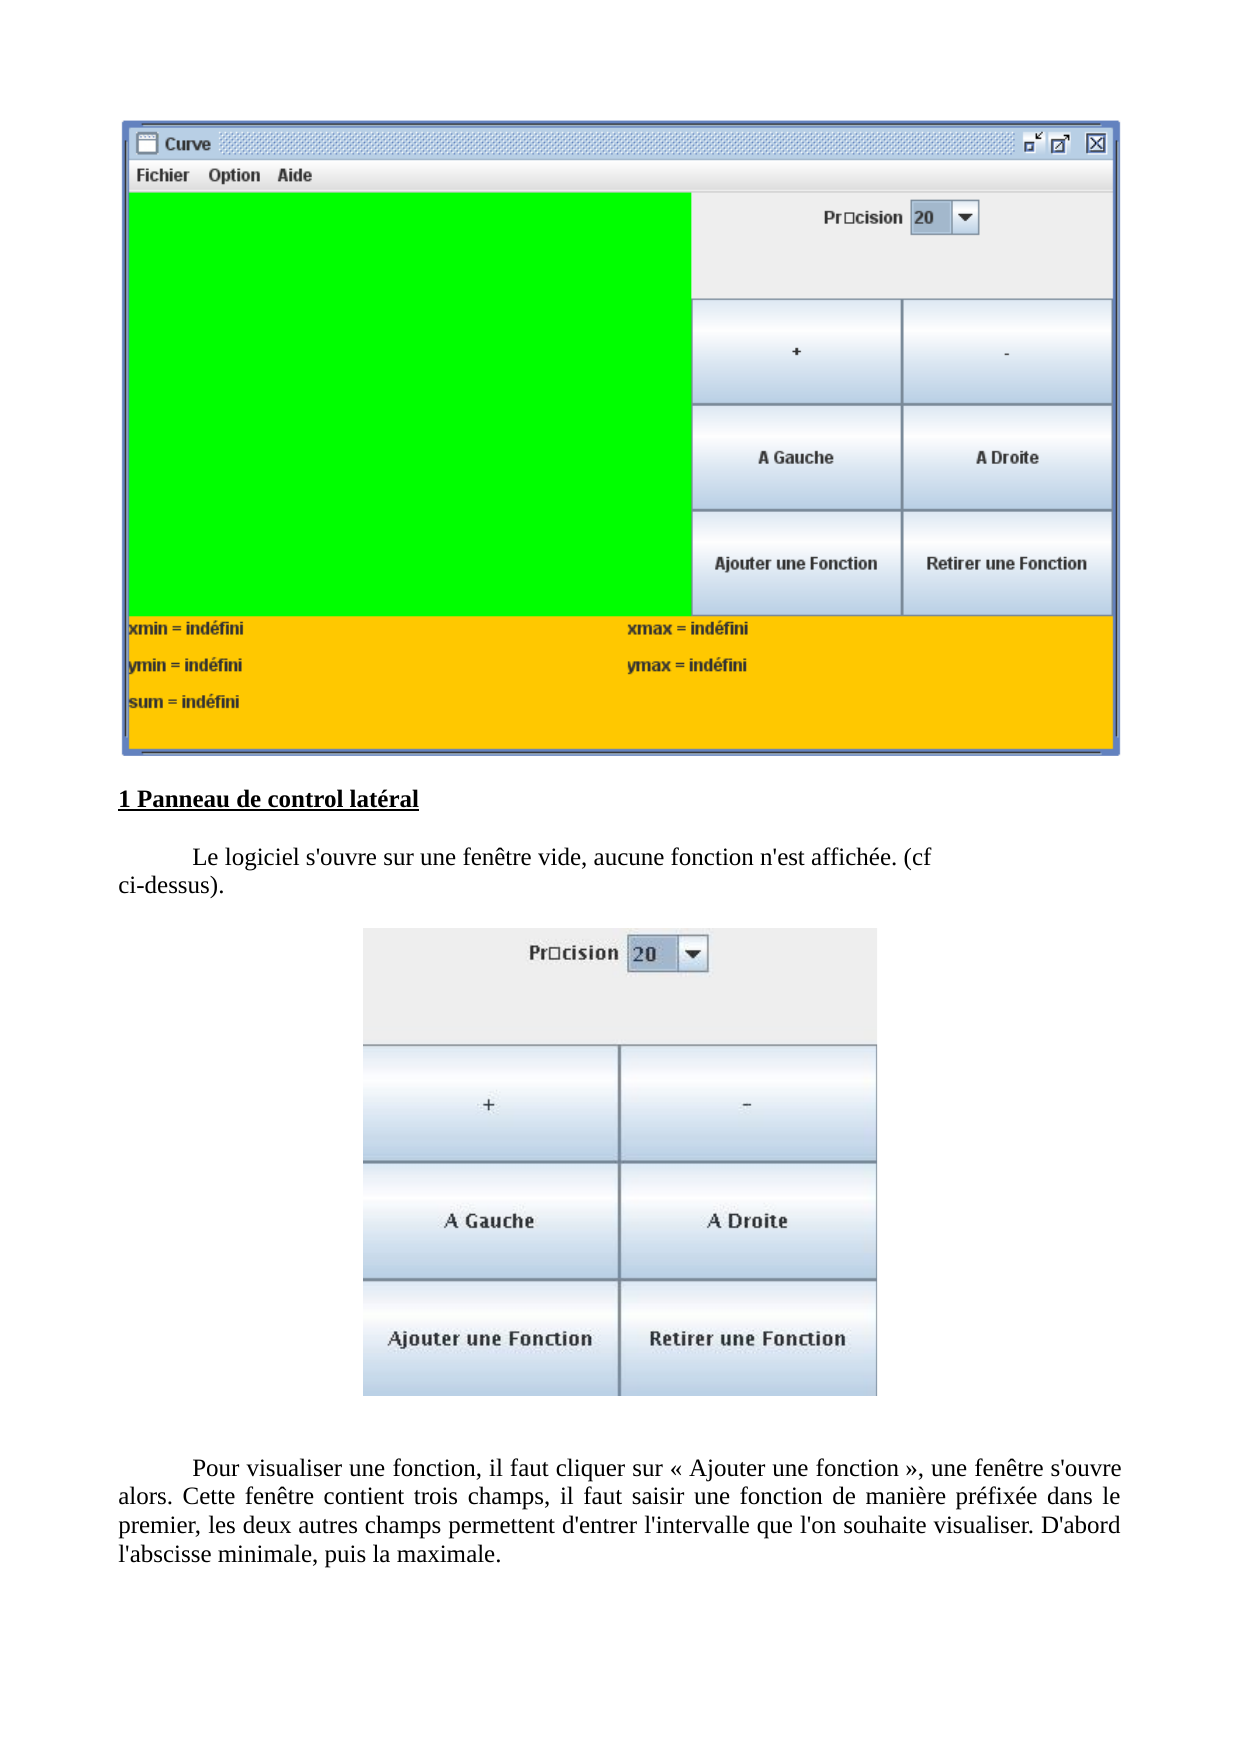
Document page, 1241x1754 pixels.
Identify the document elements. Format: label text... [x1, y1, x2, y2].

text Pour visualiser une fonction, il faut cliquer sur « Ajouter une fonction », une fenêtre s'ouvre alors. Cette fenêtre contient trois champs, il faut saisir une fonction de manière préfixée dans le premier, les deux autres champs permettent d'entrer l'intervalle que l'on souhaite visualiser. D'abord l'abscisse minimale, puis la maximale. [118, 1453, 1122, 1568]
text ci-dessus). [118, 871, 1122, 899]
text Le logiciel s'ouvre sur une fenêtre vide, aucune fonction n'est affichée. (cf [118, 842, 1122, 871]
text 1 Panneau de control latéral [118, 784, 1122, 813]
picture [363, 928, 878, 1396]
